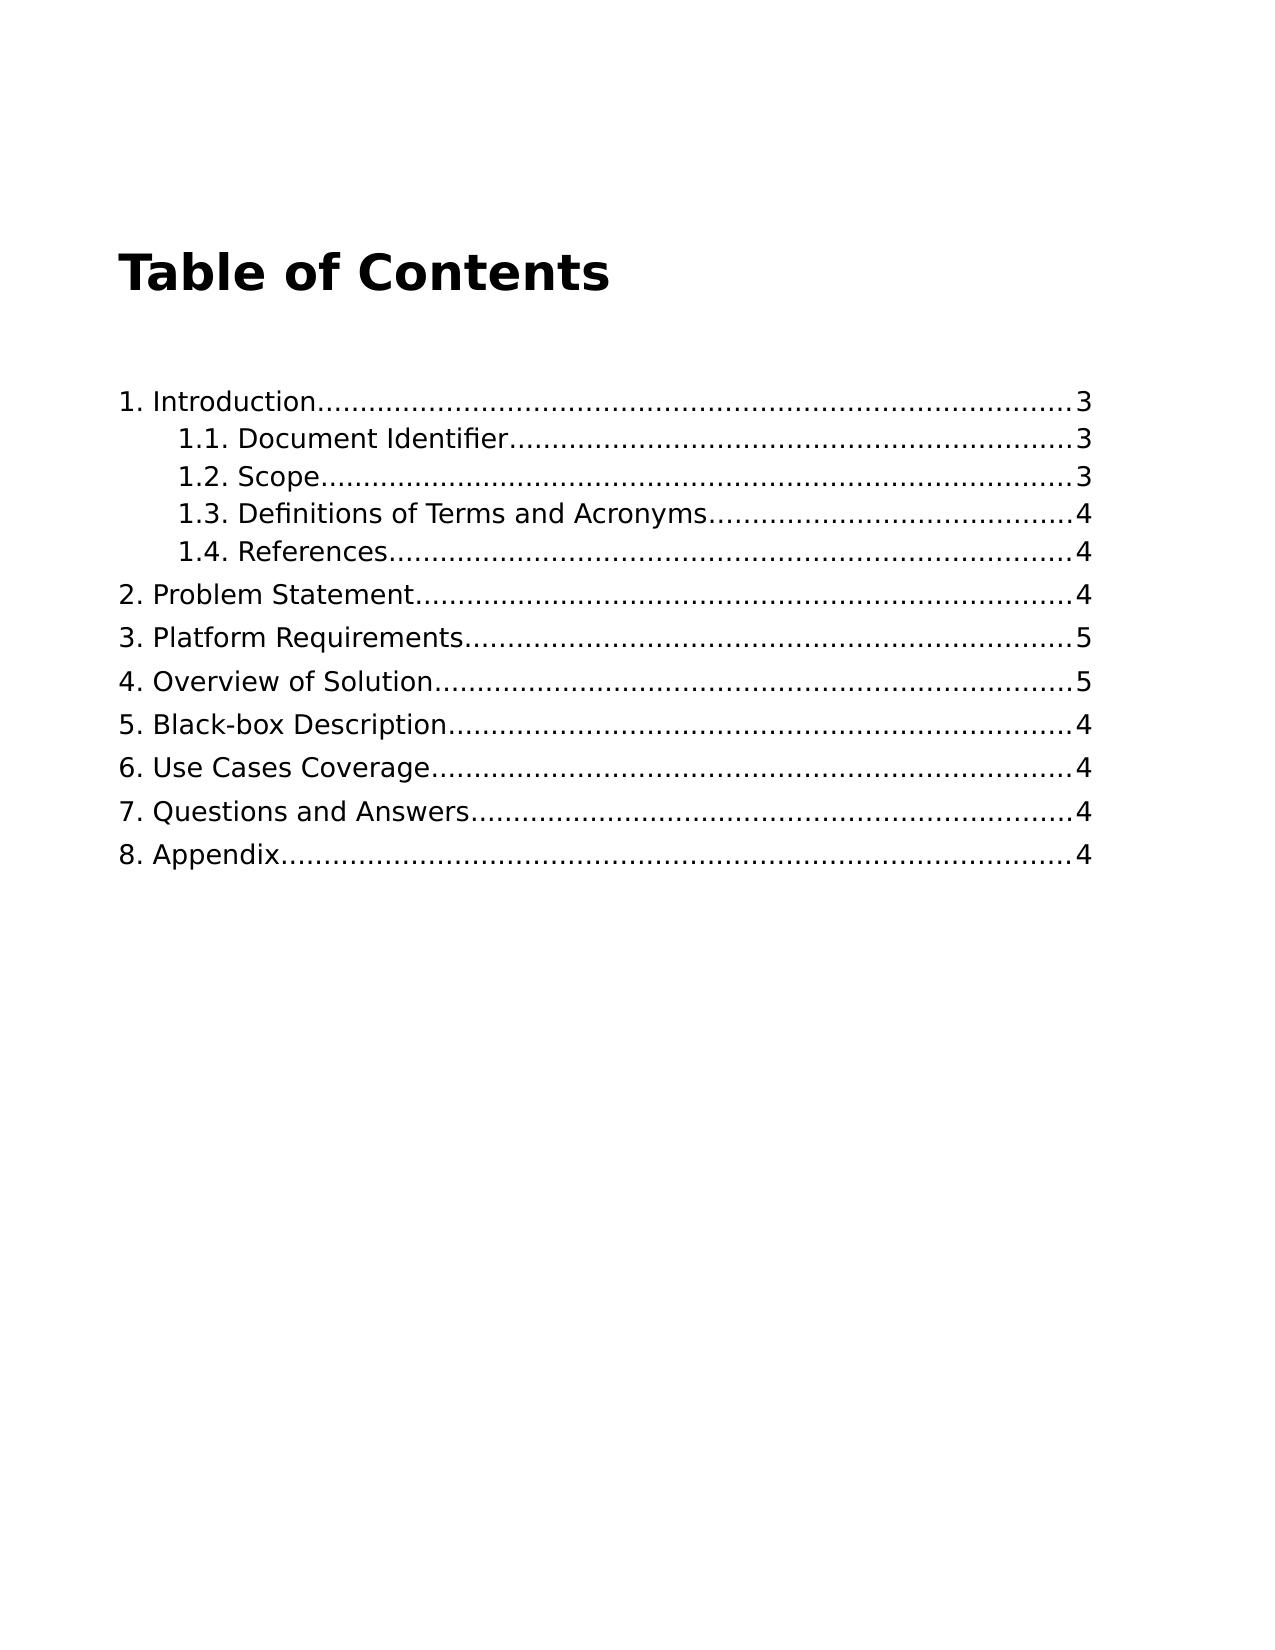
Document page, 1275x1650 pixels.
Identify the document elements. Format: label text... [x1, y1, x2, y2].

text 1.1. Document Identifier 3 [177, 423, 1157, 455]
text 5. Black-box Description 4 [118, 709, 1157, 741]
text 7. Questions and Answers 4 [118, 796, 1157, 828]
text 8. Appendix 4 [118, 839, 1157, 871]
subtitle Table of Contents [118, 244, 1157, 303]
text 3. Platform Requirements 5 [118, 623, 1157, 654]
text 1.3. Definitions of Terms and Acronyms 4 [177, 498, 1157, 530]
text 1.2. Scope 3 [177, 461, 1157, 493]
text 2. Problem Statement 4 [118, 579, 1157, 611]
text 6. Use Cases Coverage 4 [118, 753, 1157, 784]
text 1.4. References 4 [177, 536, 1157, 568]
text 1. Introduction 3 [118, 386, 1157, 418]
text 4. Overview of Solution 5 [118, 666, 1157, 698]
